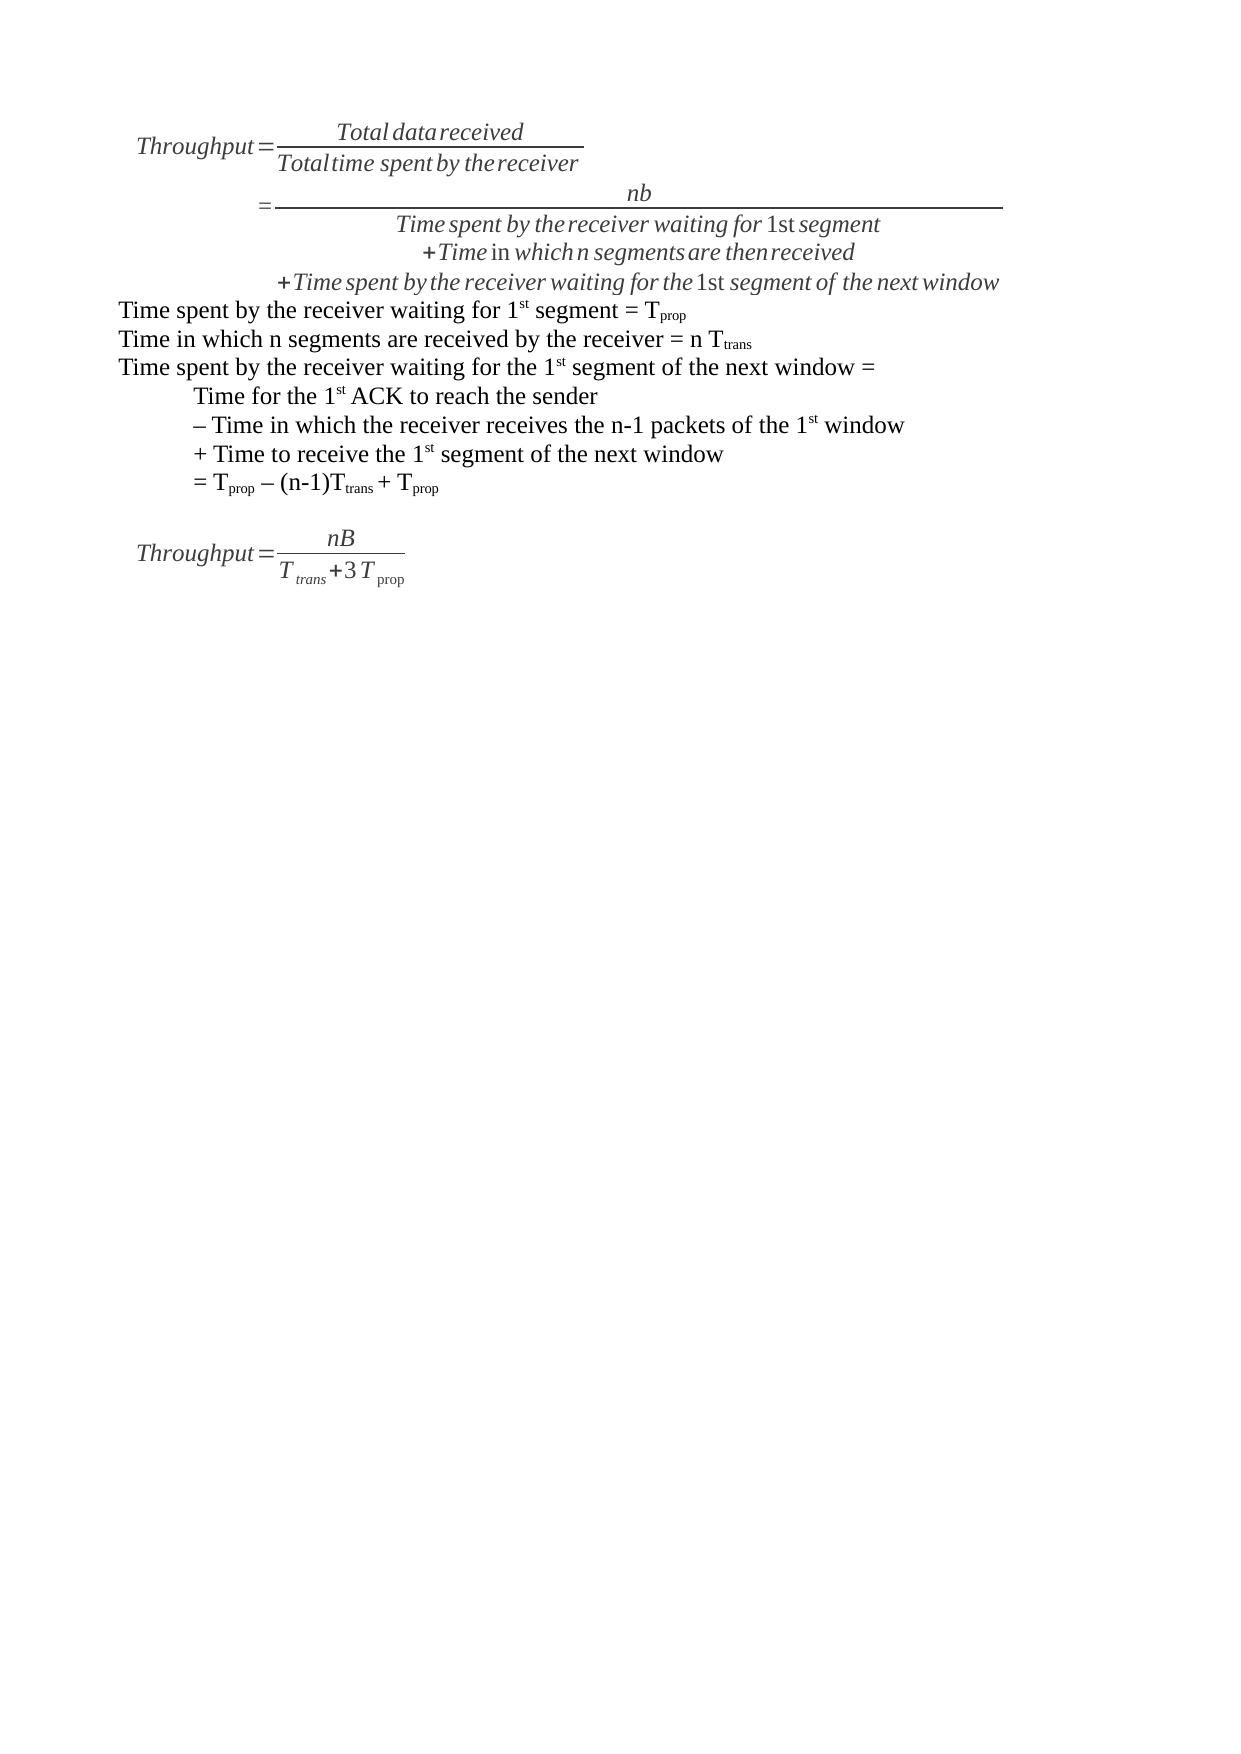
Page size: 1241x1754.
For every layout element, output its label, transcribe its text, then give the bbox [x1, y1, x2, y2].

text Time spent by the receiver waiting for the 1st segment of the next window = [118, 352, 1122, 381]
text Time spent by the receiver waiting for 1st segment = Tprop [118, 295, 1122, 324]
list Time for the 1st ACK to reach the sender [156, 381, 1122, 410]
list = Tprop – (n-1)Ttrans + Tprop [156, 467, 1122, 496]
text Time in which n segments are received by the receiver = n Ttrans [118, 324, 1122, 352]
list + Time to receive the 1st segment of the next window [156, 439, 1122, 467]
list – Time in which the receiver receives the n-1 packets of the 1st window [156, 410, 1122, 439]
